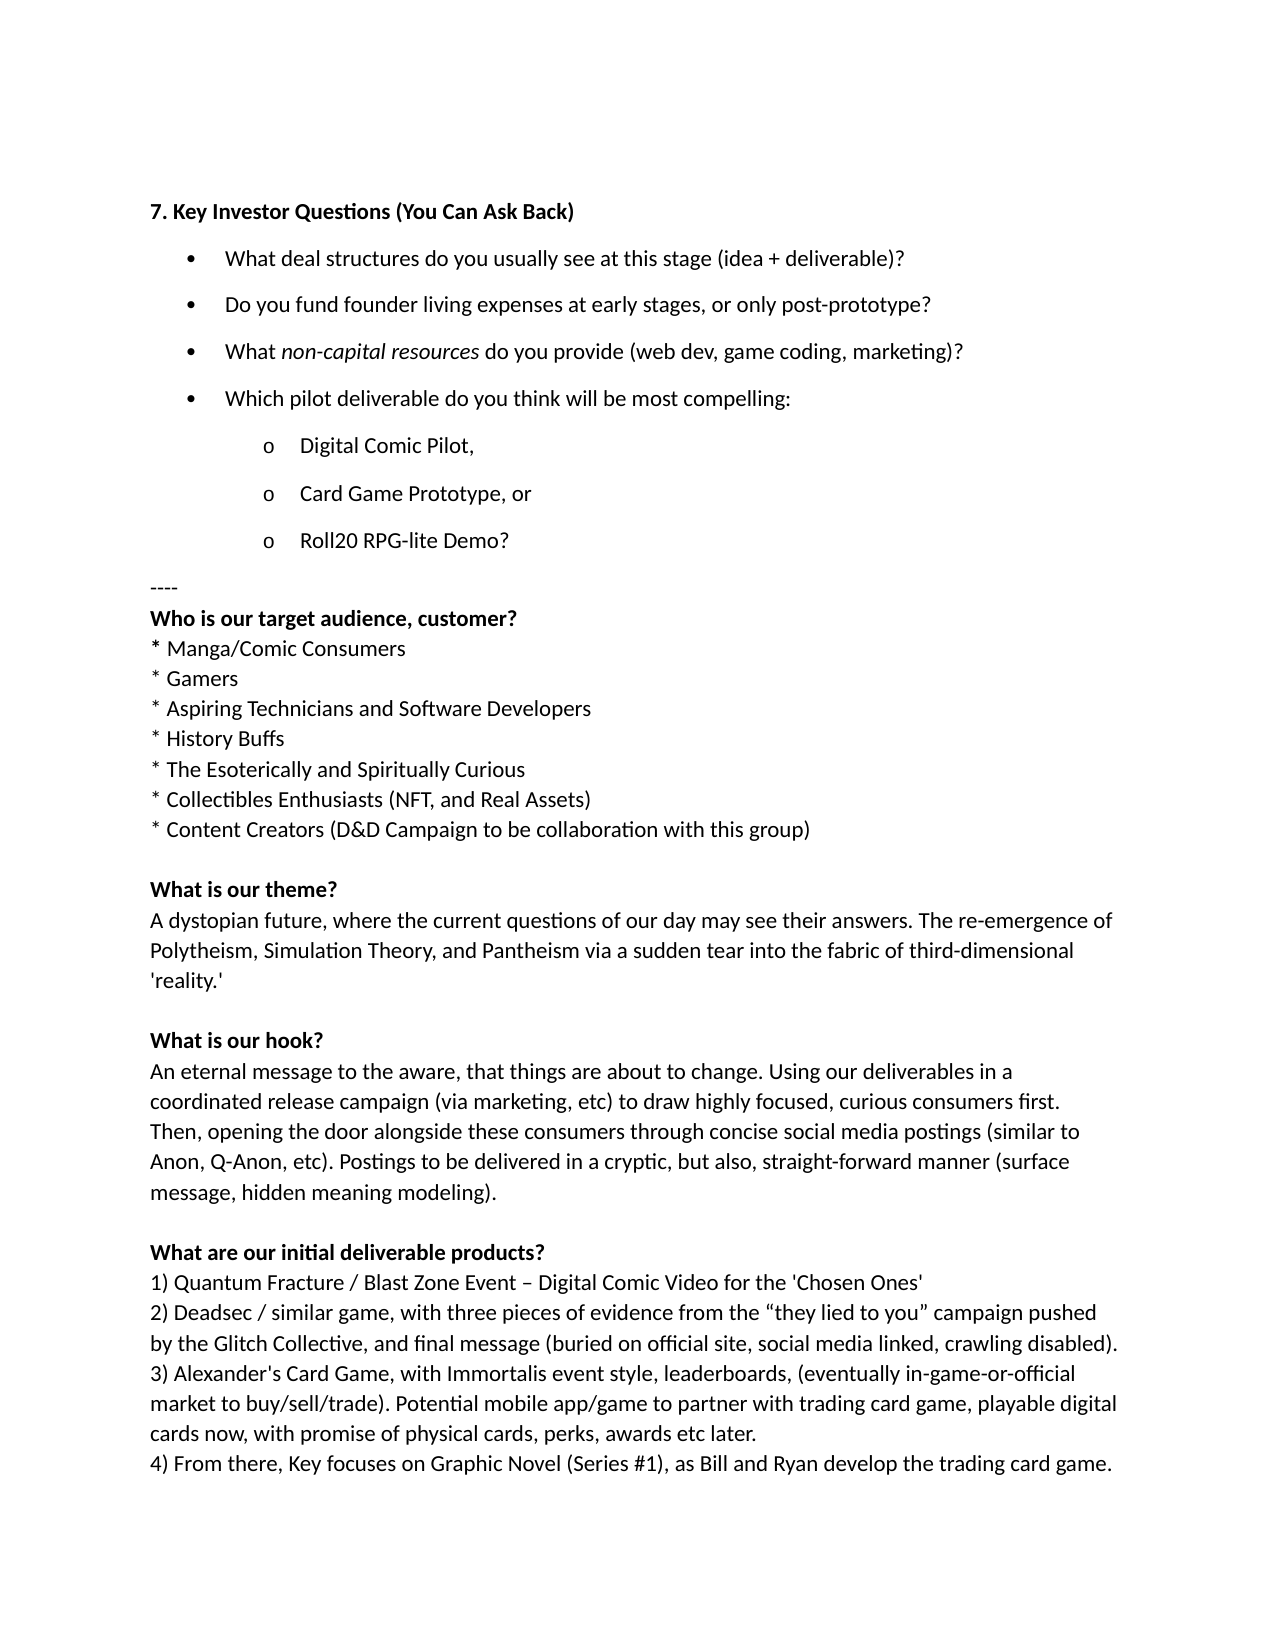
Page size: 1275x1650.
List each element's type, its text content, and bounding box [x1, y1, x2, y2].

text 7. Key Investor Questions (You Can Ask Back) [150, 197, 1125, 225]
list What deal structures do you usually see at this stage (idea + deliverable)? [187, 244, 1125, 272]
list Roll20 RPG-lite Demo? [262, 526, 1125, 554]
list Card Game Prototype, or [262, 479, 1125, 507]
list Do you fund founder living expenses at early stages, or only post-prototype? [187, 291, 1125, 319]
list Which pilot deliverable do you think will be most compelling: [187, 384, 1125, 412]
list Digital Comic Pilot, [262, 431, 1125, 460]
list What non-capital resources do you provide (web dev, game coding, marketing)? [187, 337, 1125, 366]
text ---- Who is our target audience, customer? * Manga/Comic Consumers * Gamers * Aspiring Technicians and Software Developers * History Buffs * The Esoterically and Spiritually Curious * Collectibles Enthusiasts (NFT, and Real Assets) * Content Creators (D&D Campaign to be collaboration with this group) What is our theme? A dystopian future, where the current questions of our day may see their answers. The re-emergence of Polytheism, Simulation Theory, and Pantheism via a sudden tear into the fabric of third-dimensional 'reality.' What is our hook? An eternal message to the aware, that things are about to change. Using our deliverables in a coordinated release campaign (via marketing, etc) to draw highly focused, curious consumers first. Then, opening the door alongside these consumers through concise social media postings (similar to Anon, Q-Anon, etc). Postings to be delivered in a cryptic, but also, straight-forward manner (surface message, hidden meaning modeling). What are our initial deliverable products? 1) Quantum Fracture / Blast Zone Event – Digital Comic Video for the 'Chosen Ones' 2) Deadsec / similar game, with three pieces of evidence from the “they lied to you” campaign pushed by the Glitch Collective, and final message (buried on official site, social media linked, crawling disabled). 3) Alexander's Card Game, with Immortalis event style, leaderboards, (eventually in-game-or-official market to buy/sell/trade). Potential mobile app/game to partner with trading card game, playable digital cards now, with promise of physical cards, perks, awards etc later. 4) From there, Key focuses on Graphic Novel (Series #1), as Bill and Ryan develop the trading card game. [150, 573, 1125, 1477]
